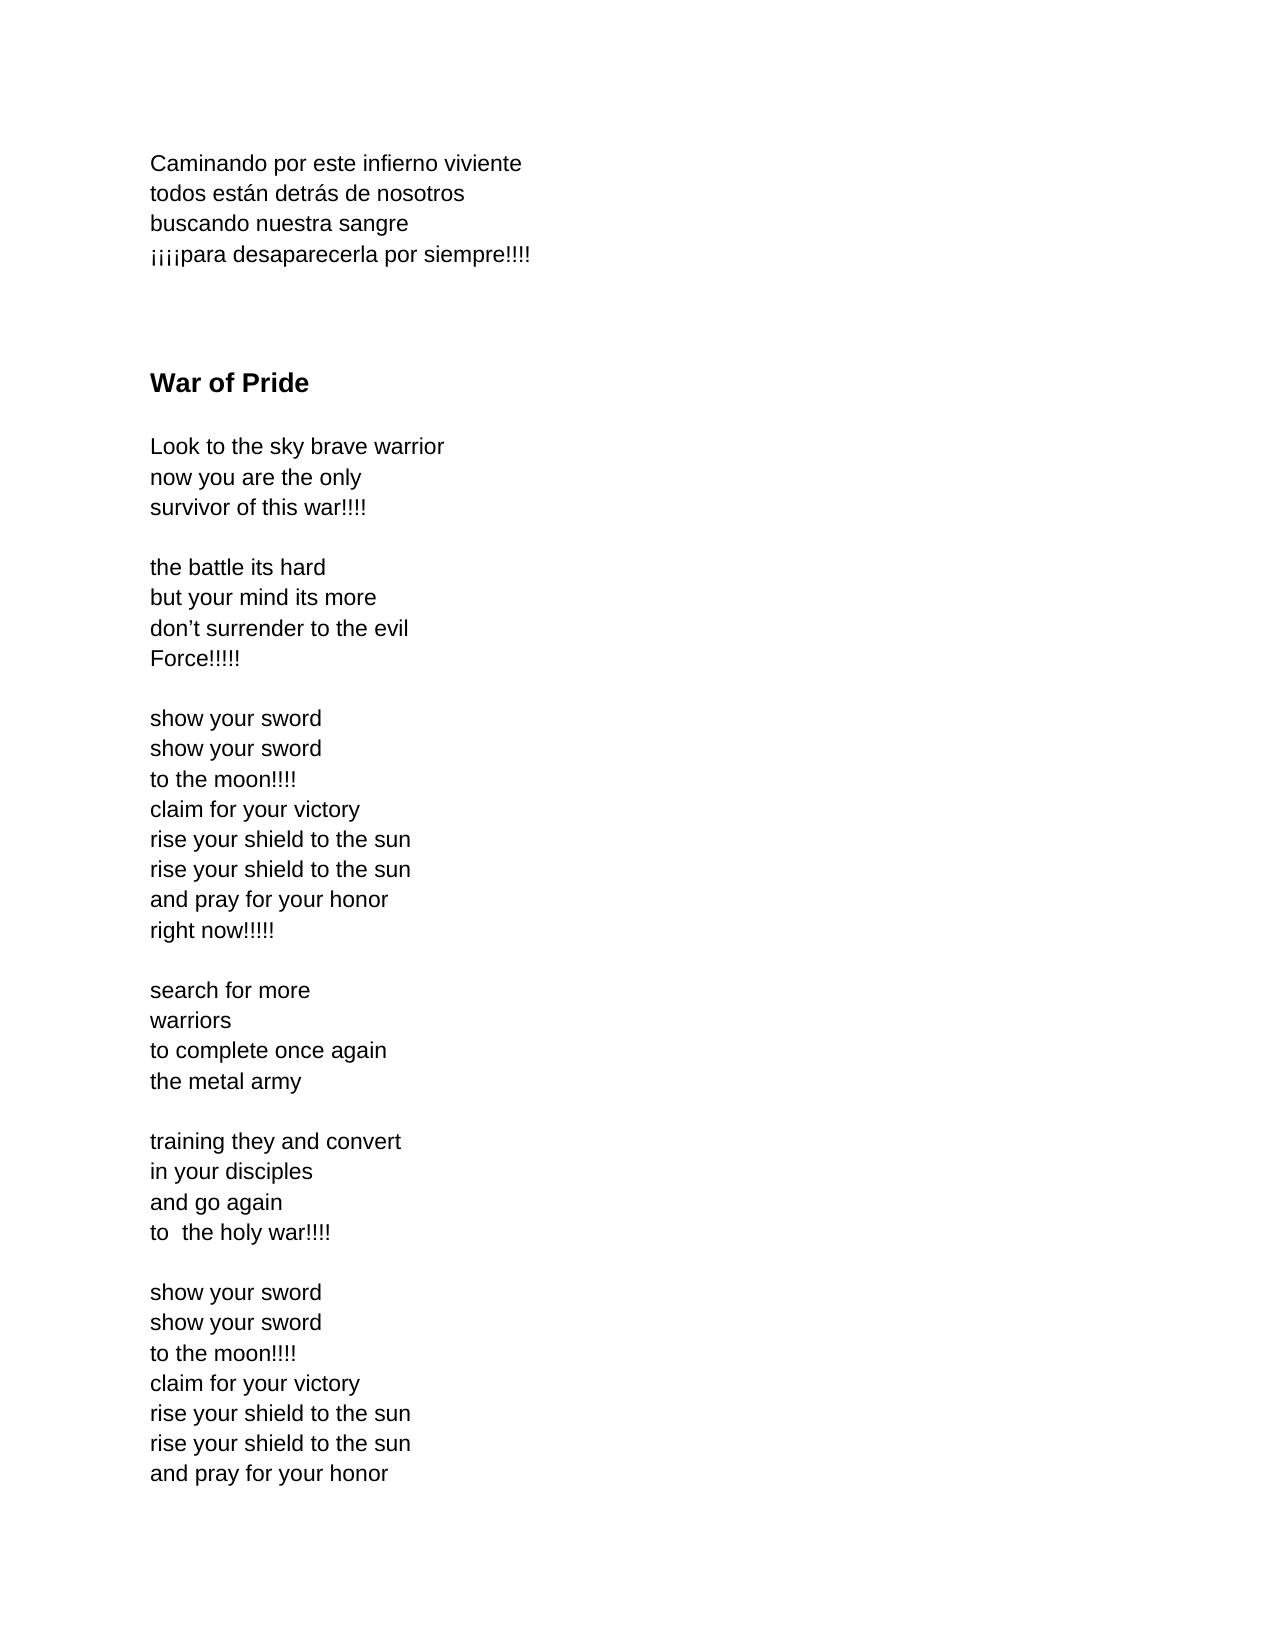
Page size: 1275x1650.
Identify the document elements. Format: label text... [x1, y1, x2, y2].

text training they and convert [150, 1128, 1125, 1154]
text to the moon!!!! [150, 1339, 1125, 1366]
text rise your shield to the sun [150, 1430, 1125, 1457]
text to the holy war!!!! [150, 1219, 1125, 1245]
text Caminando por este infierno viviente [150, 150, 1125, 176]
text show your sword [150, 1309, 1125, 1336]
text rise your shield to the sun [150, 1400, 1125, 1426]
text to complete once again [150, 1037, 1125, 1064]
text warriors [150, 1007, 1125, 1034]
text buscando nuestra sangre [150, 210, 1125, 237]
text the metal army [150, 1068, 1125, 1094]
text Force!!!!! [150, 645, 1125, 671]
text and pray for your honor [150, 886, 1125, 913]
text War of Pride [150, 367, 1125, 398]
text in your disciples [150, 1158, 1125, 1185]
text survivor of this war!!!! [150, 494, 1125, 520]
text right now!!!!! [150, 917, 1125, 943]
text claim for your victory [150, 1370, 1125, 1396]
text show your sword [150, 735, 1125, 762]
text ¡¡¡¡para desaparecerla por siempre!!!! [150, 241, 1125, 267]
text and pray for your honor [150, 1460, 1125, 1487]
text the battle its hard [150, 554, 1125, 581]
text show your sword [150, 705, 1125, 732]
text search for more [150, 977, 1125, 1003]
text show your sword [150, 1279, 1125, 1306]
text don’t surrender to the evil [150, 614, 1125, 641]
text rise your shield to the sun [150, 826, 1125, 852]
text claim for your victory [150, 796, 1125, 822]
text and go again [150, 1188, 1125, 1215]
text rise your shield to the sun [150, 856, 1125, 883]
text to the moon!!!! [150, 766, 1125, 792]
text but your mind its more [150, 584, 1125, 611]
text Look to the sky brave warrior [150, 433, 1125, 460]
text todos están detrás de nosotros [150, 180, 1125, 207]
text now you are the only [150, 463, 1125, 490]
